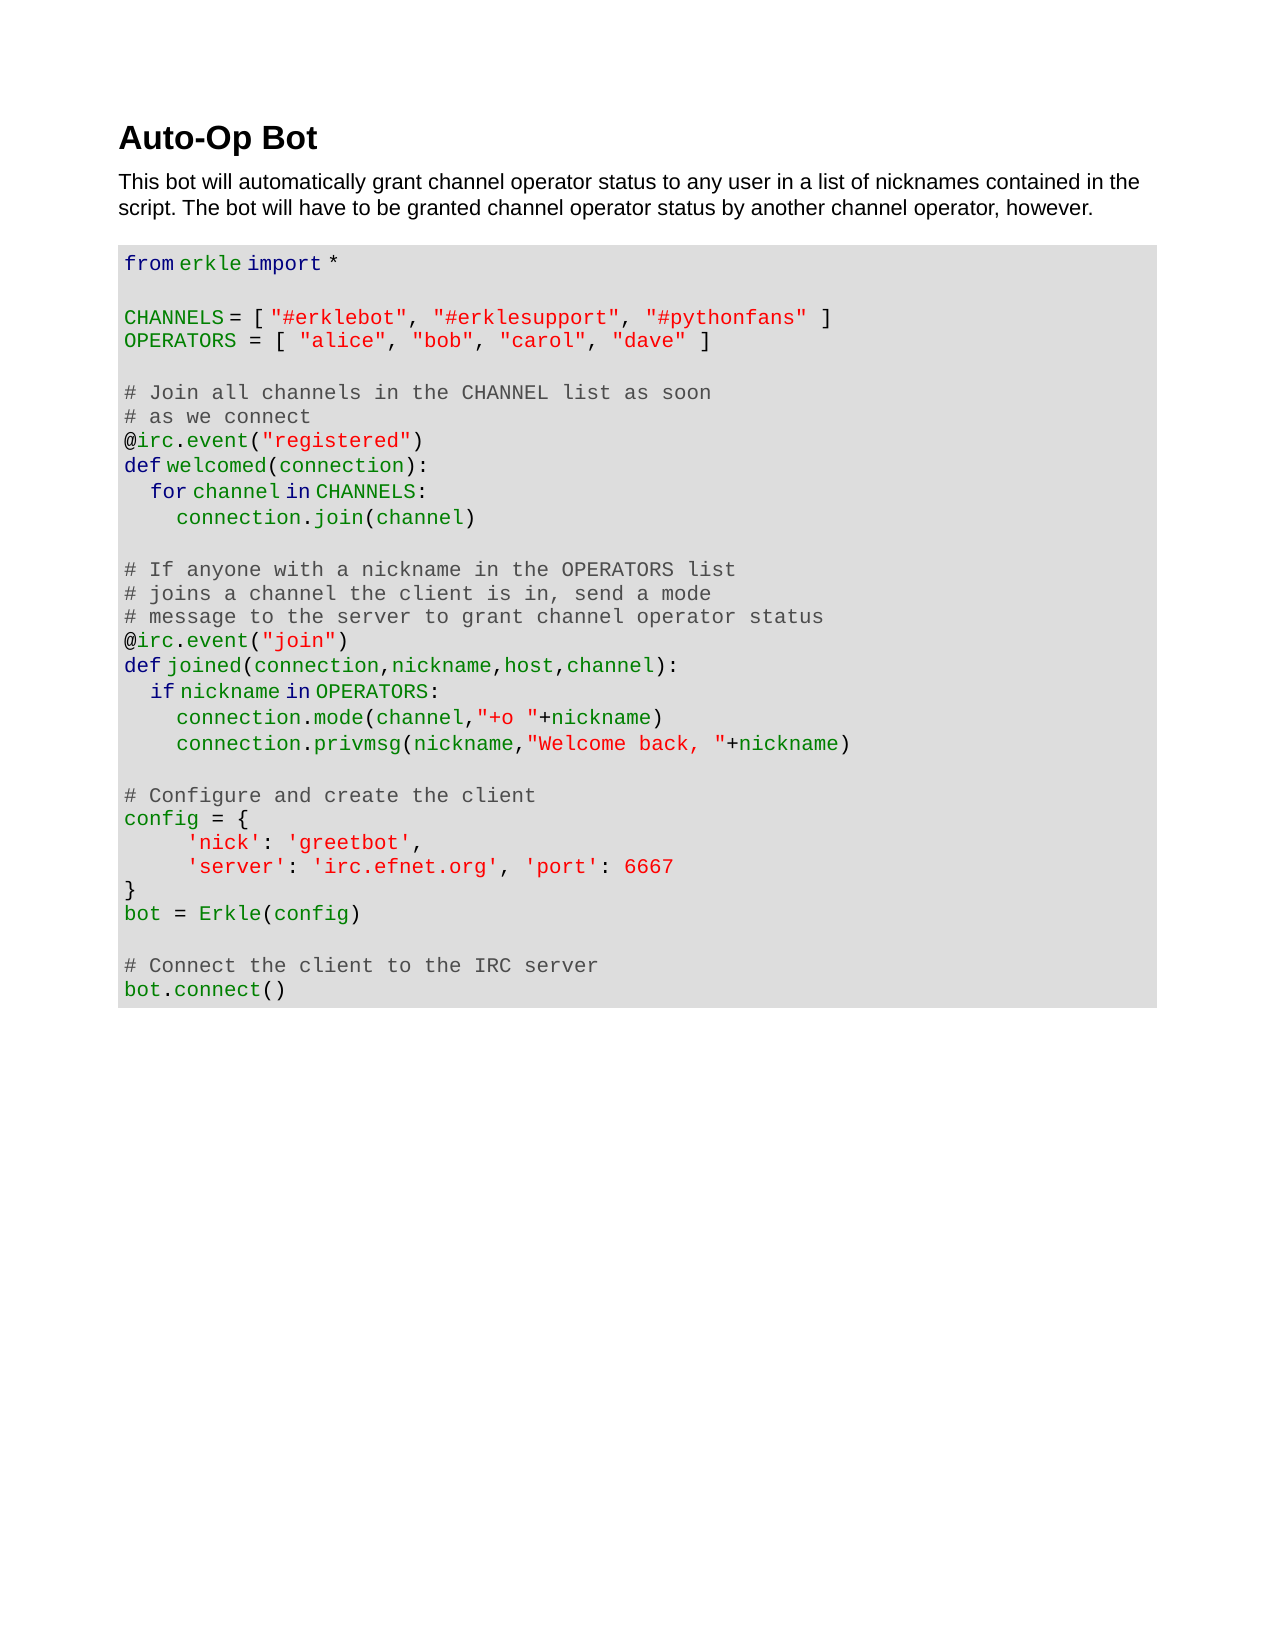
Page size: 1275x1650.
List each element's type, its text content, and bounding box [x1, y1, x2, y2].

text This bot will automatically grant channel operator status to any user in a list of nicknames contained in the script. The bot will have to be granted channel operator status by another channel operator, however. [118, 169, 1157, 220]
table_header from erkle import * CHANNELS = [ "#erklebot", "#erklesupport", "#pythonfans" ] OPERATORS = [ "alice", "bob", "carol", "dave" ] # Join all channels in the CHANNEL list as soon # as we connect @irc.event("registered") def welcomed(connection): for channel in CHANNELS: connection.join(channel) # If anyone with a nickname in the OPERATORS list # joins a channel the client is in, send a mode # message to the server to grant channel operator status @irc.event("join") def joined(connection,nickname,host,channel): if nickname in OPERATORS: connection.mode(channel,"+o "+nickname) connection.privmsg(nickname,"Welcome back, "+nickname) # Configure and create the client config = { 'nick': 'greetbot', 'server': 'irc.efnet.org', 'port': 6667 } bot = Erkle(config) # Connect the client to the IRC server bot.connect() [118, 245, 1157, 1008]
subtitle Auto-Op Bot [118, 118, 1157, 157]
